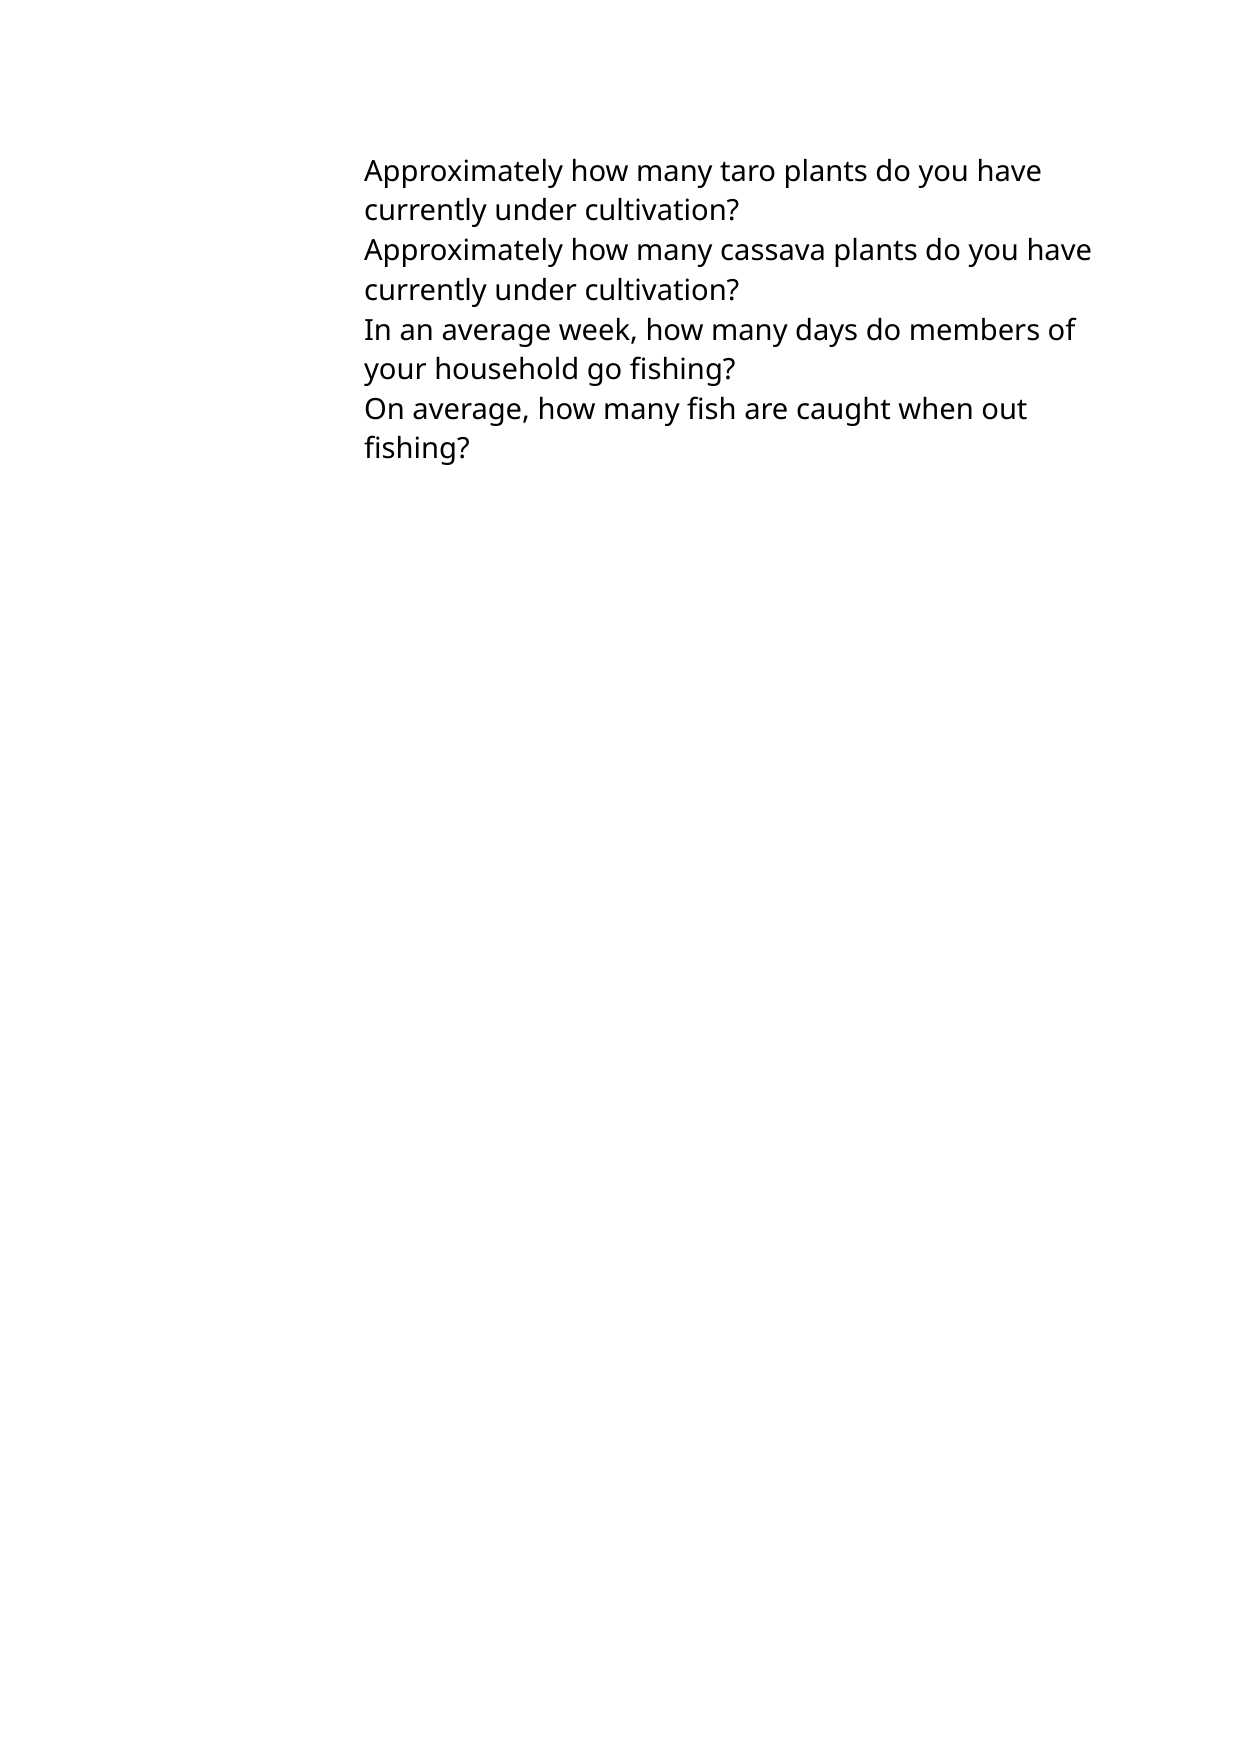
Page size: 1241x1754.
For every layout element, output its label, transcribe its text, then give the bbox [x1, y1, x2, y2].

text Approximately how many cassava plants do you have currently under cultivation? [364, 229, 1117, 309]
text In an average week, how many days do members of your household go fishing? [364, 309, 1117, 388]
text On average, how many fish are caught when out fishing? [364, 388, 1117, 467]
text Approximately how many taro plants do you have currently under cultivation? [364, 150, 1117, 229]
